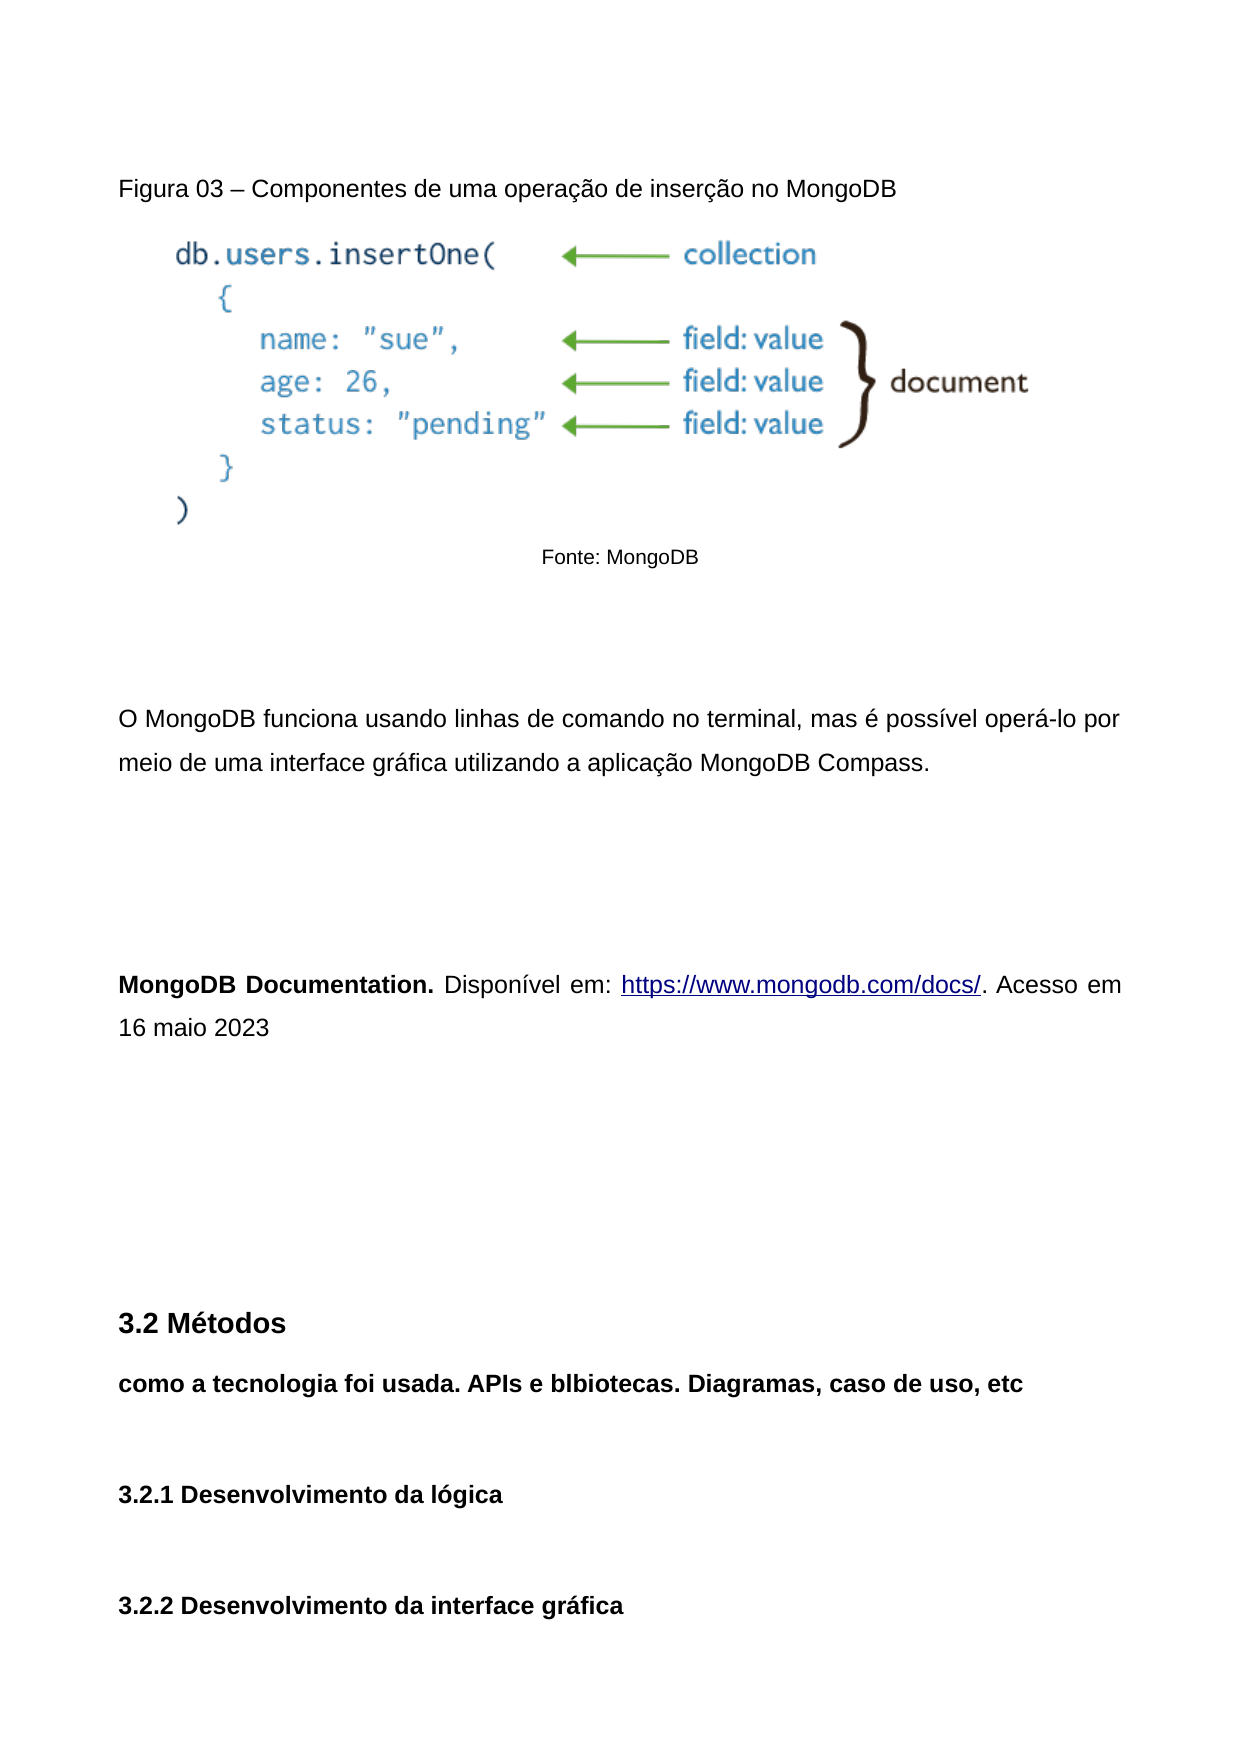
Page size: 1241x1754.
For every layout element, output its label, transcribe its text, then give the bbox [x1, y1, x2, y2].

text MongoDB Documentation. Disponível em: https://www.mongodb.com/docs/. Acesso em 16 maio 2023 [118, 970, 1122, 1042]
text como a tecnologia foi usada. APIs e blbiotecas. Diagramas, caso de uso, etc [118, 1369, 1122, 1397]
text Figura 03 – Componentes de uma operação de inserção no MongoDB [118, 174, 1122, 202]
text Fonte: MongoDB [118, 229, 1122, 569]
subtitle 3.2 Métodos [118, 1306, 1122, 1339]
text 3.2.1 Desenvolvimento da lógica [118, 1480, 1122, 1509]
text O MongoDB funciona usando linhas de comando no terminal, mas é possível operá-lo por meio de uma interface gráfica utilizando a aplicação MongoDB Compass. [118, 704, 1122, 776]
text 3.2.2 Desenvolvimento da interface gráfica [118, 1591, 1122, 1620]
picture [168, 229, 1072, 533]
